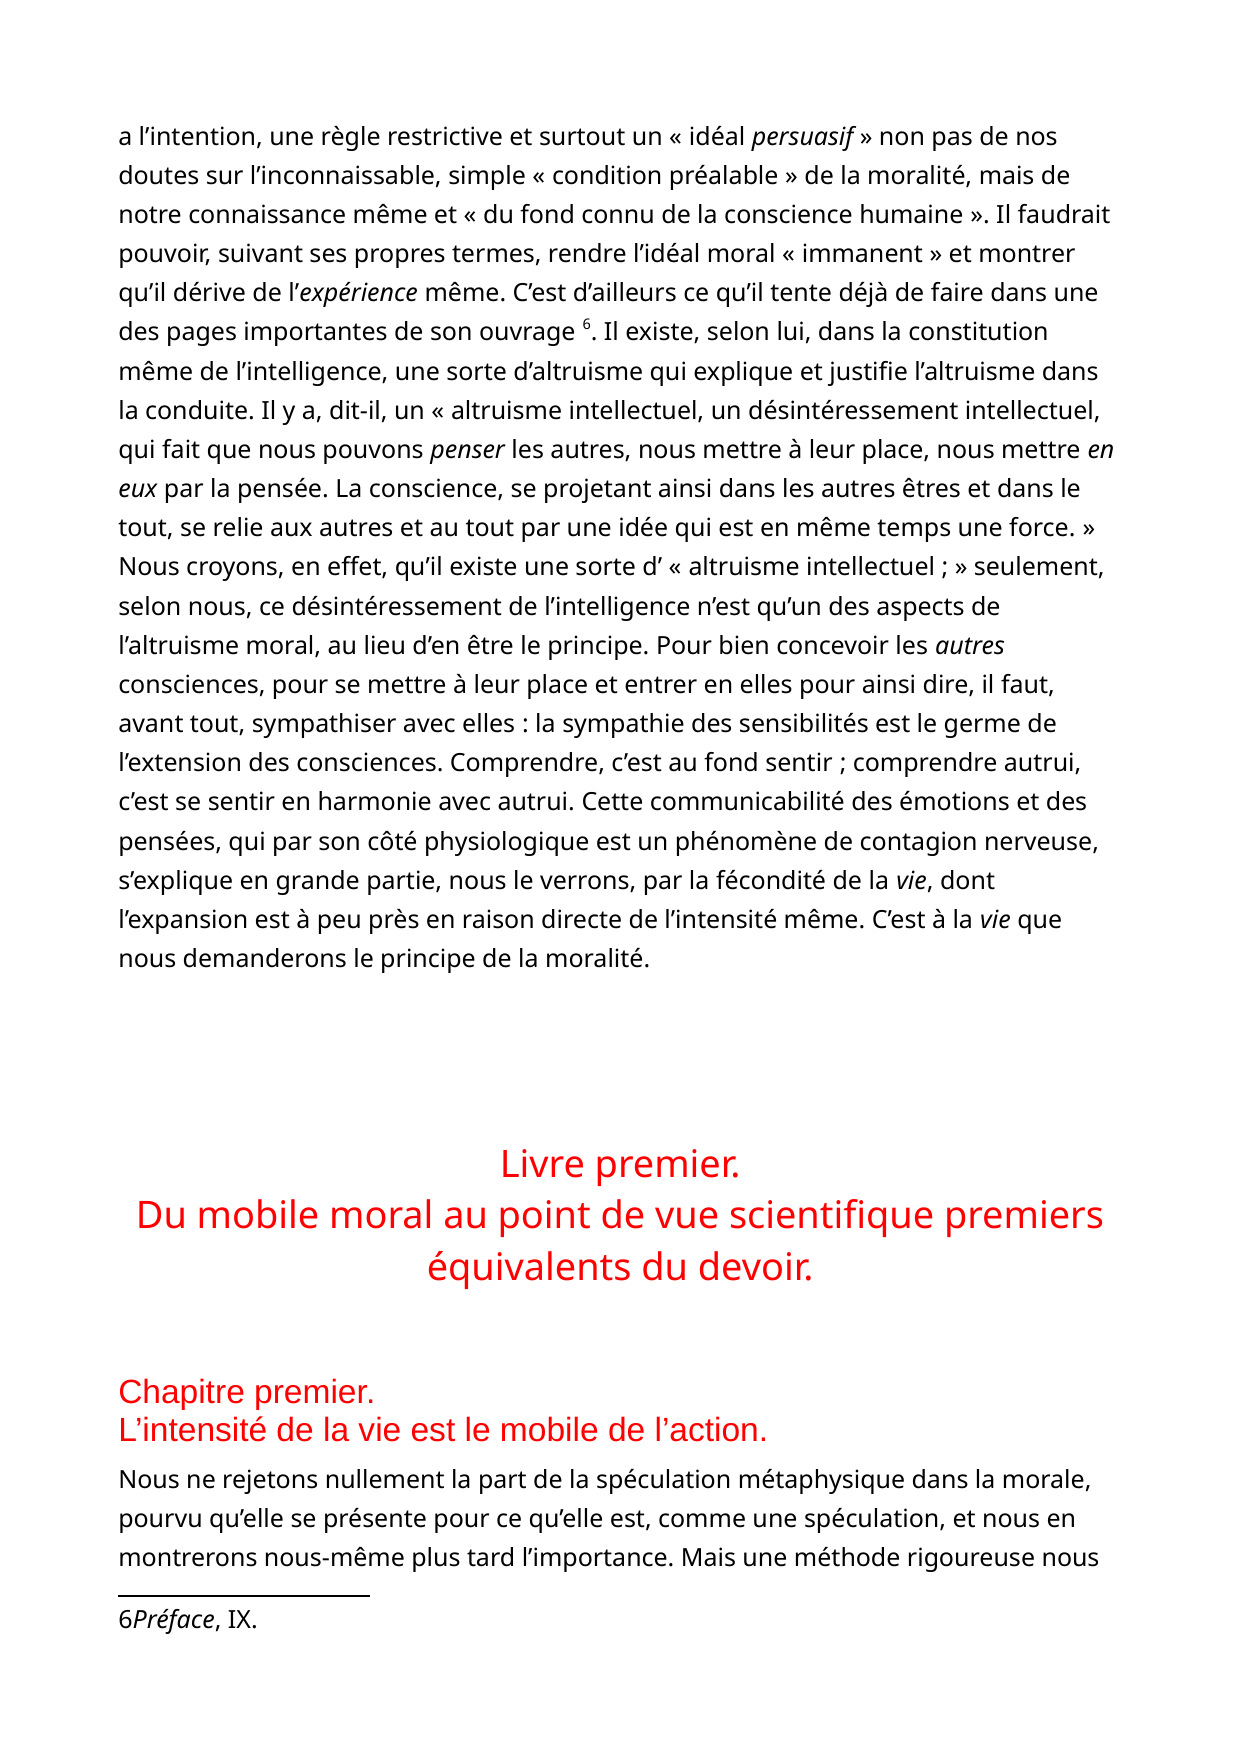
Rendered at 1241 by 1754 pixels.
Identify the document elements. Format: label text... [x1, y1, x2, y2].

subtitle Chapitre premier. L’intensité de la vie est le mobile de l’action. [118, 1372, 1122, 1449]
text Préface, IX. [118, 1602, 1122, 1636]
subtitle Livre premier. Du mobile moral au point de vue scientifique premiers équivalents du devoir. [118, 1137, 1122, 1292]
text Nous ne rejetons nullement la part de la spéculation métaphysique dans la morale, pourvu qu’elle se présente pour ce qu’elle est, comme une spéculation, et nous en montrerons nous-même plus tard l’importance. Mais une méthode rigoureuse nous [118, 1461, 1122, 1574]
text a l’intention, une règle restrictive et surtout un « idéal persuasif » non pas de nos doutes sur l’inconnaissable, simple « condition préalable » de la moralité, mais de notre connaissance même et « du fond connu de la conscience humaine ». Il faudrait pouvoir, suivant ses propres termes, rendre l’idéal moral « immanent » et montrer qu’il dérive de l’expérience même. C’est d’ailleurs ce qu’il tente déjà de faire dans une des pages importantes de son ouvrage . Il existe, selon lui, dans la constitution même de l’intelligence, une sorte d’altruisme qui explique et justifie l’altruisme dans la conduite. Il y a, dit-il, un « altruisme intellectuel, un désintéressement intellectuel, qui fait que nous pouvons penser les autres, nous mettre à leur place, nous mettre en eux par la pensée. La conscience, se projetant ainsi dans les autres êtres et dans le tout, se relie aux autres et au tout par une idée qui est en même temps une force. » Nous croyons, en effet, qu’il existe une sorte d’ « altruisme intellectuel ; » seulement, selon nous, ce désintéressement de l’intelligence n’est qu’un des aspects de l’altruisme moral, au lieu d’en être le principe. Pour bien concevoir les autres consciences, pour se mettre à leur place et entrer en elles pour ainsi dire, il faut, avant tout, sympathiser avec elles : la sympathie des sensibilités est le germe de l’extension des consciences. Comprendre, c’est au fond sentir ; comprendre autrui, c’est se sentir en harmonie avec autrui. Cette communicabilité des émotions et des pensées, qui par son côté physiologique est un phénomène de contagion nerveuse, s’explique en grande partie, nous le verrons, par la fécondité de la vie, dont l’expansion est à peu près en raison directe de l’intensité même. C’est à la vie que nous demanderons le principe de la moralité. [118, 118, 1122, 975]
